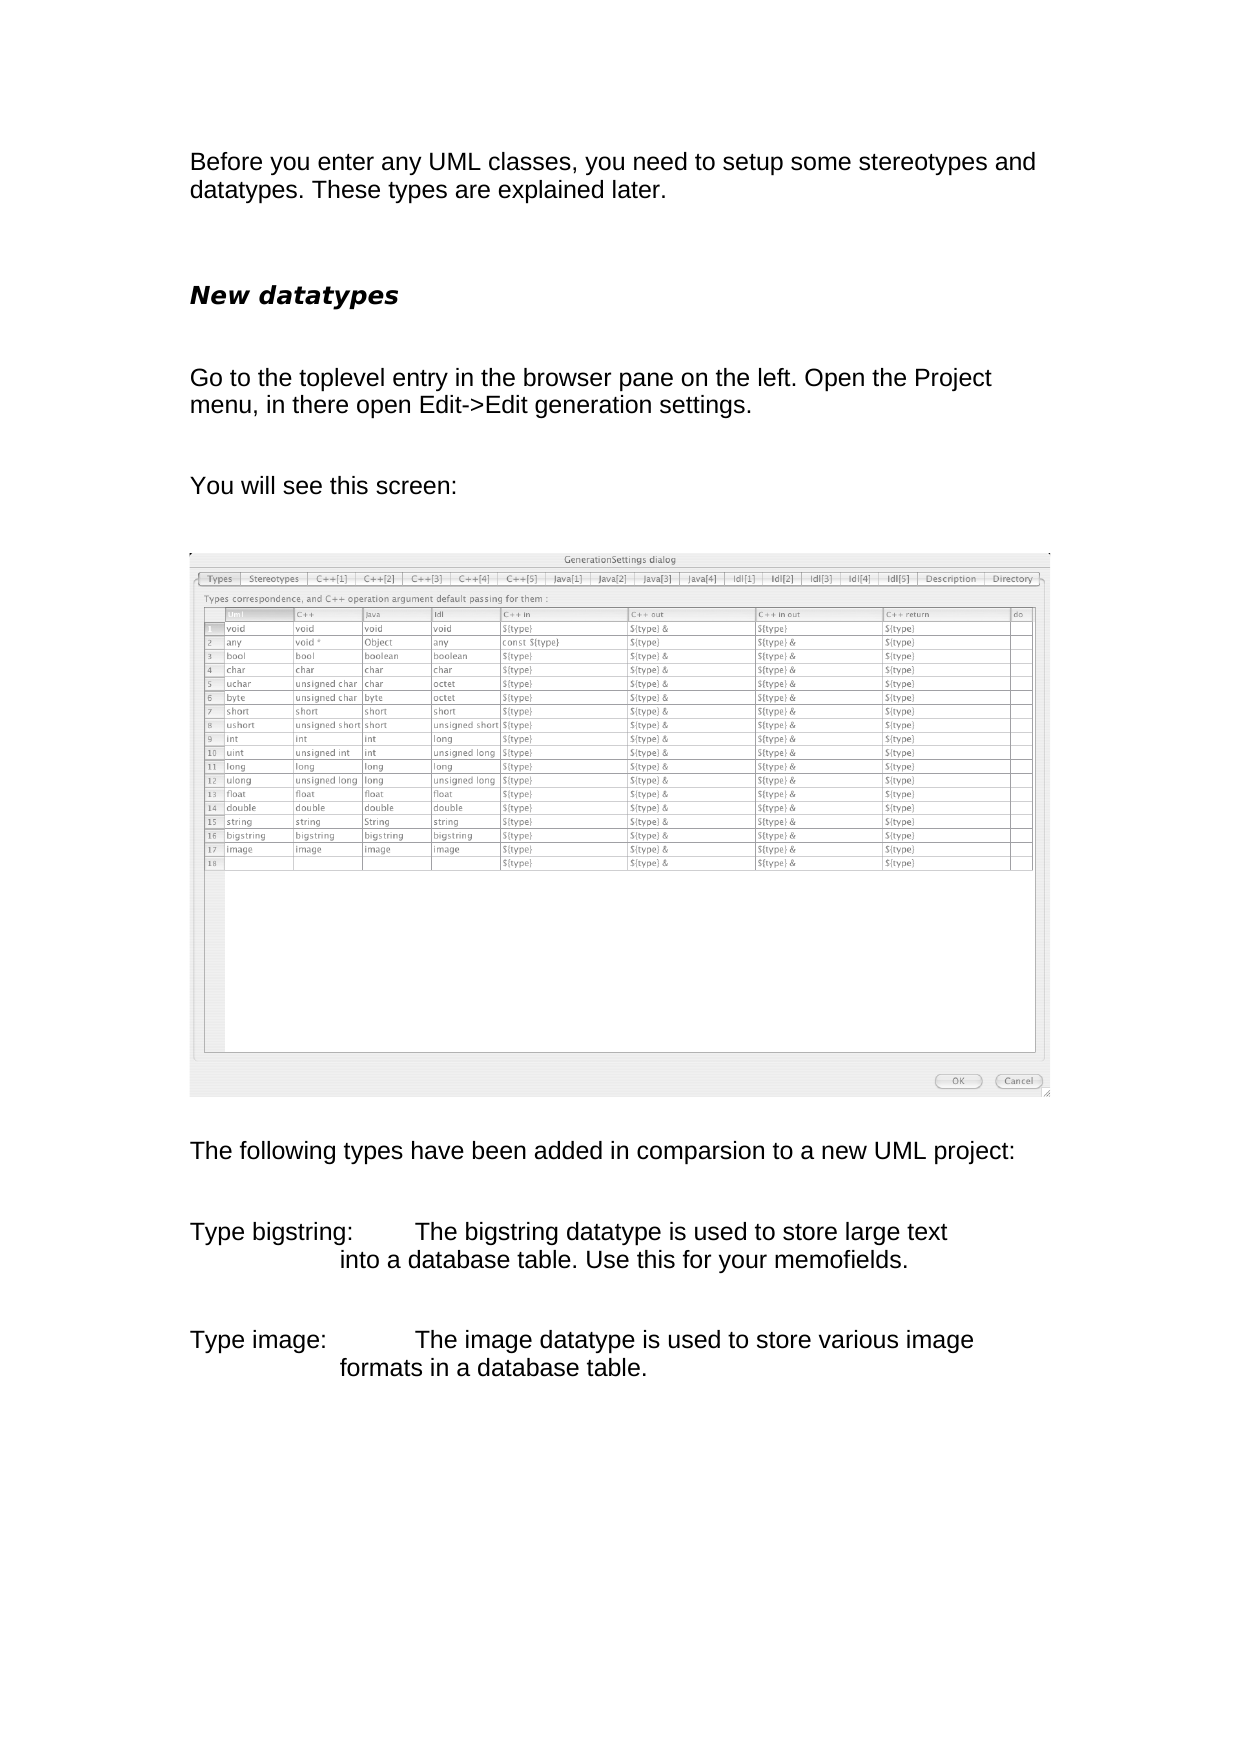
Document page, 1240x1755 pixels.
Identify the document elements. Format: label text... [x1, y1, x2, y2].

text Type image: The image datatype is used to store various image formats in a database table. [189, 1326, 1050, 1382]
subtitle New datatypes [189, 282, 1050, 311]
text Go to the toplevel entry in the browser pane on the left. Open the Project menu, in there open Edit->Edit generation settings. [189, 363, 1050, 419]
text Type bigstring: The bigstring datatype is used to store large text into a database table. Use this for your memofields. [189, 1218, 1050, 1273]
picture [189, 553, 1050, 1097]
text Before you enter any UML classes, you need to setup some stereotypes and datatypes. These types are explained later. [189, 148, 1050, 204]
text The following types have been added in comparsion to a new UML project: [189, 1137, 1050, 1165]
text You will see this screen: [189, 472, 1050, 500]
